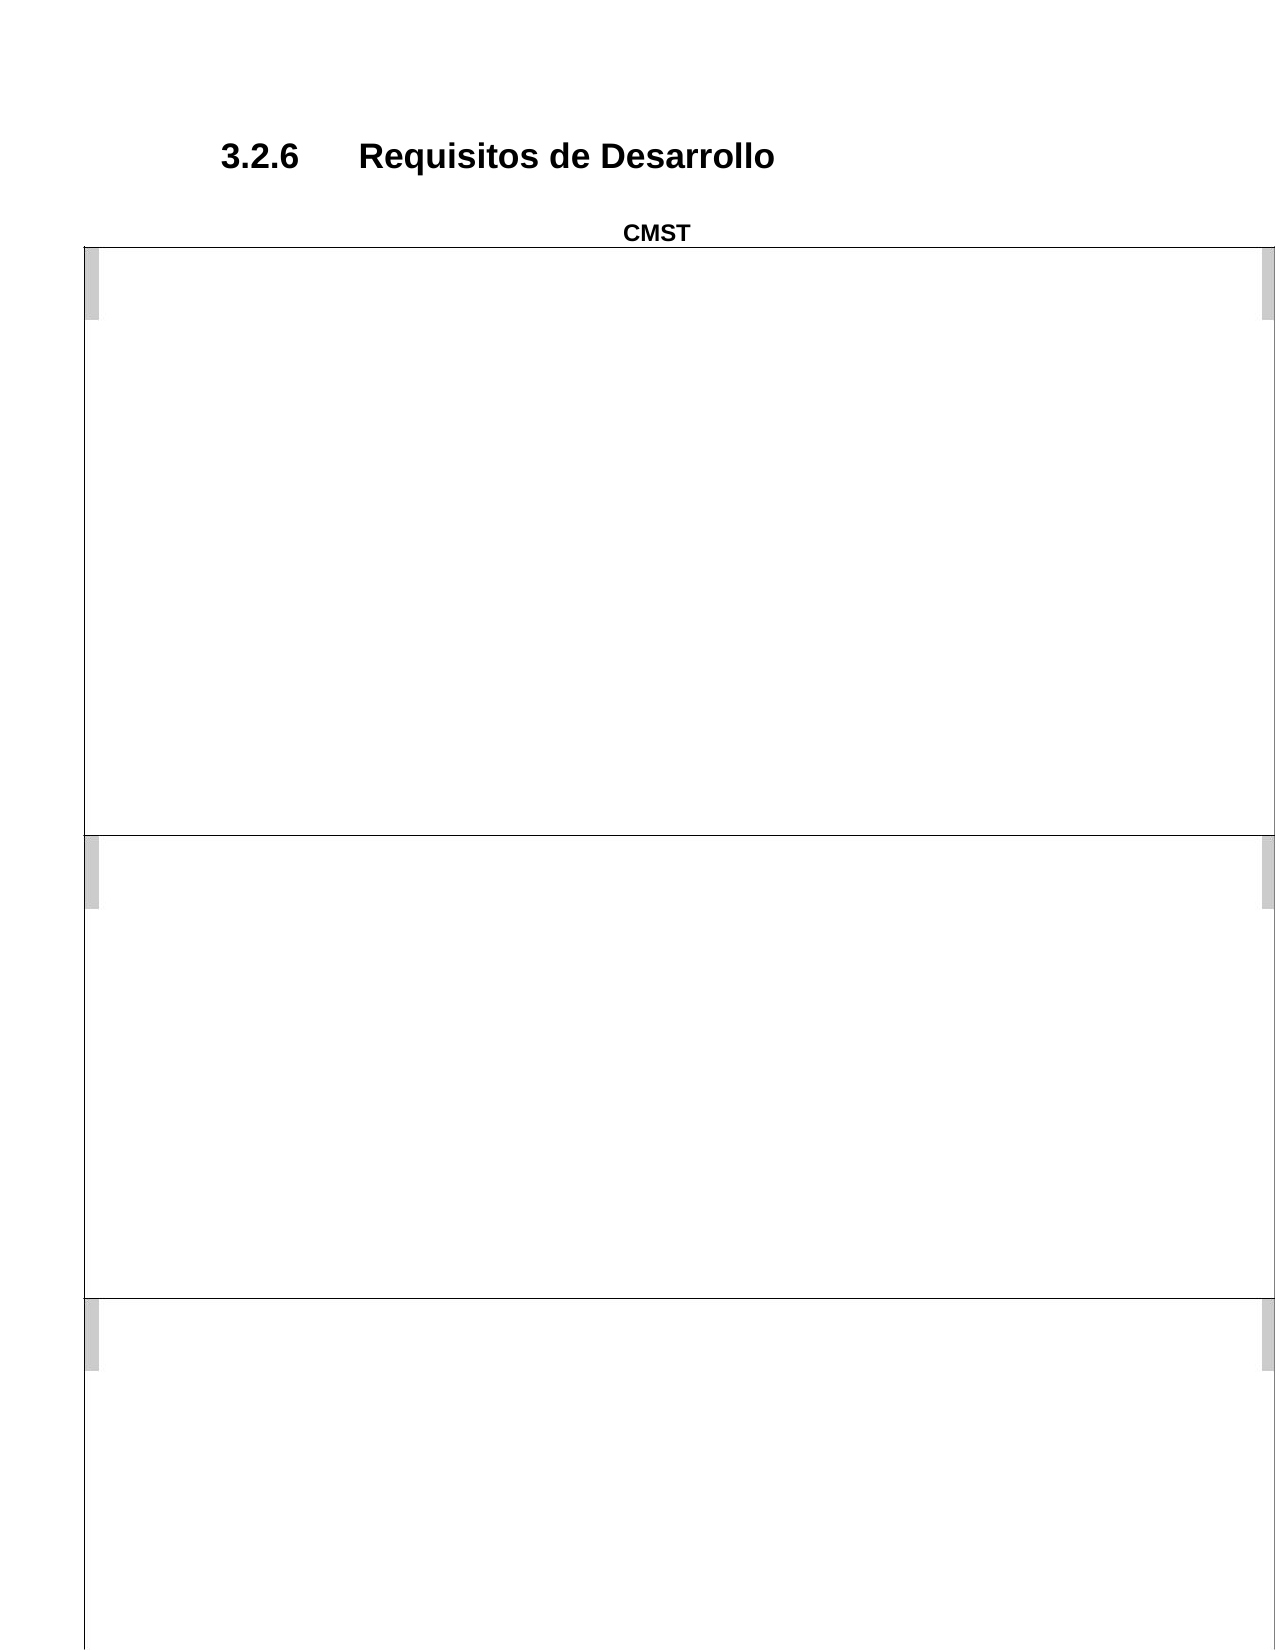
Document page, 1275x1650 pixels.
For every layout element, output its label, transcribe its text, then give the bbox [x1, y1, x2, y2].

picture [83, 246, 1275, 1650]
list Requisitos de Desarrollo [221, 135, 1102, 176]
text CMST [623, 219, 1102, 246]
